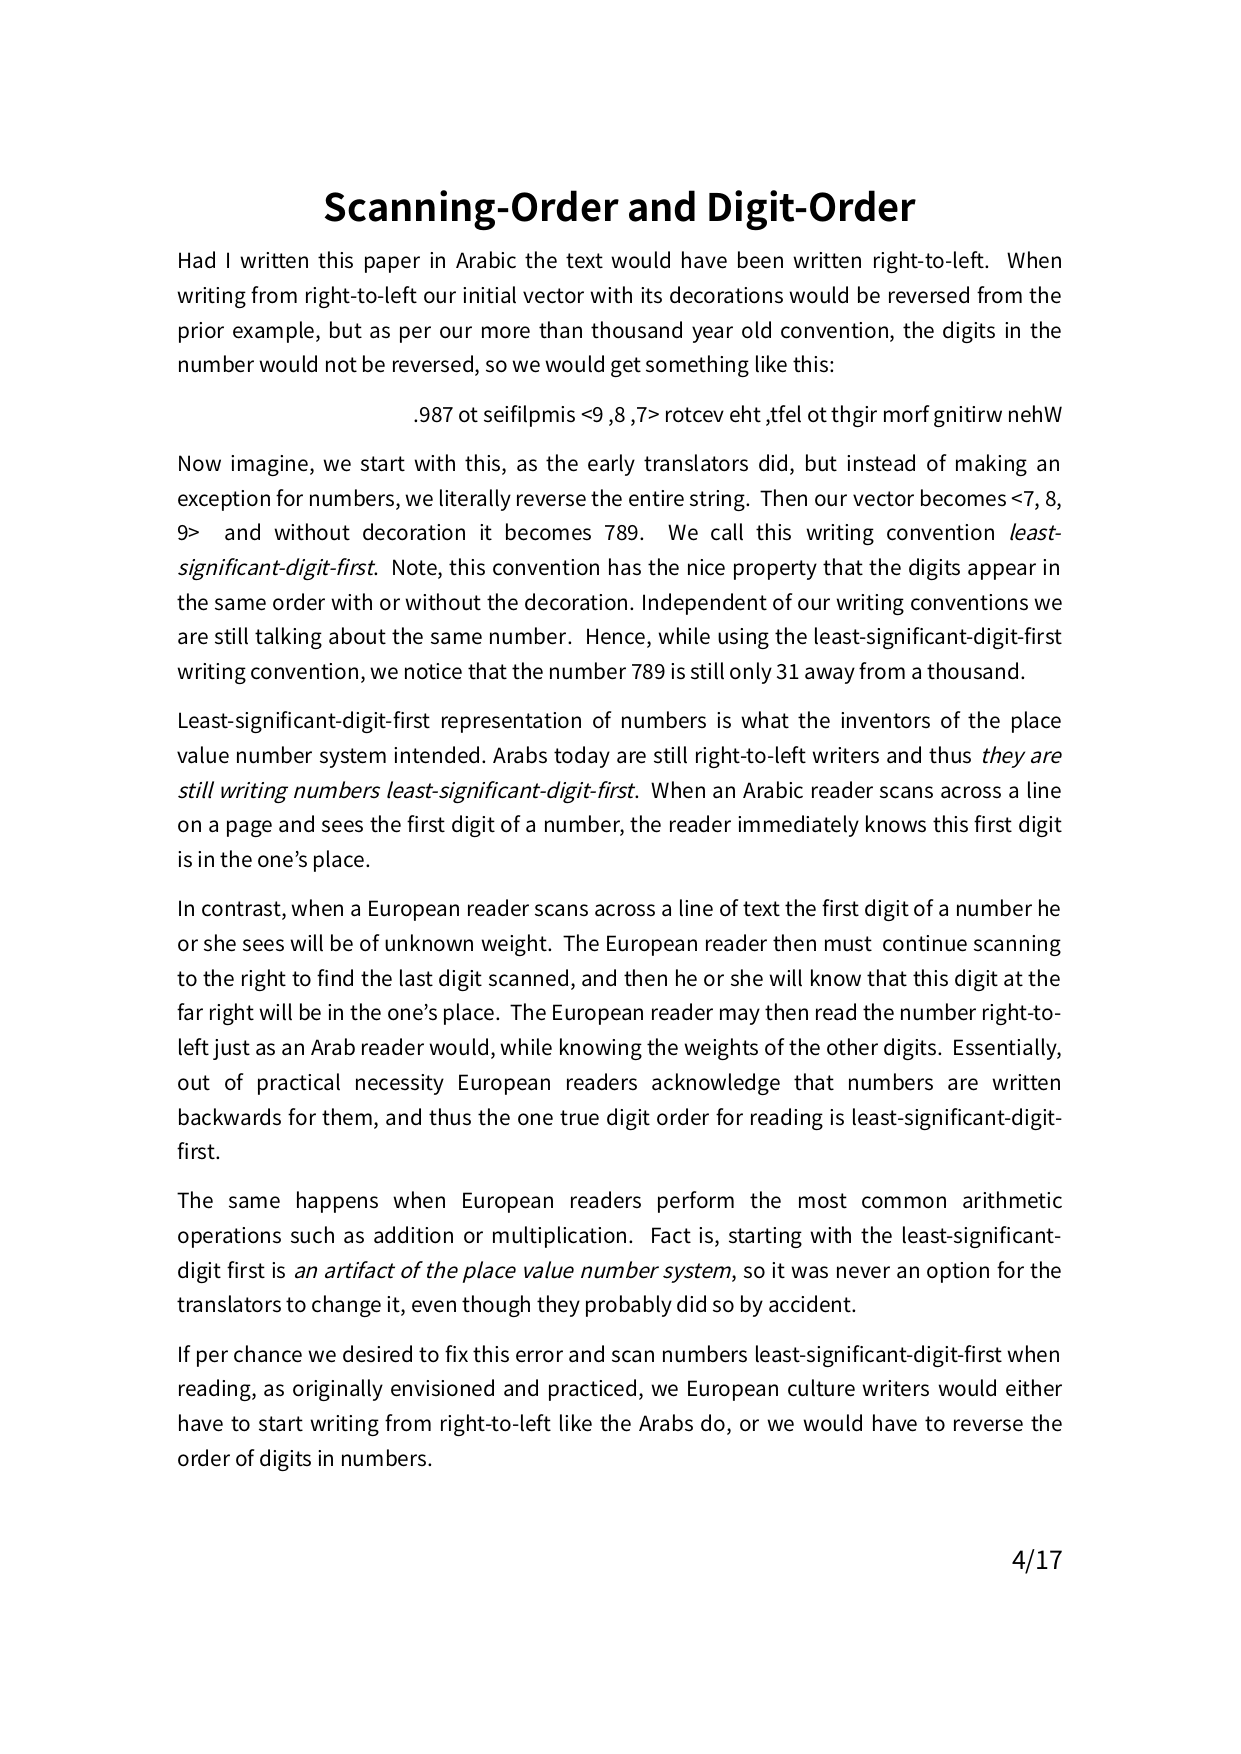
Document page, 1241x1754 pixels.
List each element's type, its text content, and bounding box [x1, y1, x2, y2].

text Had I written this paper in Arabic the text would have been written right-to-left. When writing from right-to-left our initial vector with its decorations would be reversed from the prior example, but as per our more than thousand year old convention, the digits in the number would not be reversed, so we would get something like this: [177, 244, 1063, 379]
text .987 ot seifilpmis <9 ,8 ,7> rotcev eht ,tfel ot thgir morf gnitirw nehW [177, 398, 1063, 428]
text If per chance we desired to fix this error and scan numbers least-significant-digit-first when reading, as originally envisioned and practiced, we European culture writers would either have to start writing from right-to-left like the Arabs do, or we would have to reverse the order of digits in numbers. [177, 1338, 1063, 1472]
subtitle Scanning-Order and Digit-Order [177, 177, 1063, 232]
text In contrast, when a European reader scans across a line of text the first digit of a number he or she sees will be of unknown weight. The European reader then must continue scanning to the right to find the last digit scanned, and then he or she will know that this digit at the far right will be in the one’s place. The European reader may then read the number right-to-left just as an Arab reader would, while knowing the weights of the other digits. Essentially, out of practical necessity European readers acknowledge that numbers are written backwards for them, and thus the one true digit order for reading is least-significant-digit-first. [177, 893, 1063, 1166]
text The same happens when European readers perform the most common arithmetic operations such as addition or multiplication. Fact is, starting with the least-significant-digit first is an artifact of the place value number system, so it was never an option for the translators to change it, even though they probably did so by accident. [177, 1185, 1063, 1319]
text Least-significant-digit-first representation of numbers is what the inventors of the place value number system intended. Arabs today are still right-to-left writers and thus they are still writing numbers least-significant-digit-first. When an Arabic reader scans across a line on a page and sees the first digit of a number, the reader immediately knows this first digit is in the one’s place. [177, 704, 1063, 873]
text Now imagine, we start with this, as the early translators did, but instead of making an exception for numbers, we literally reverse the entire string. Then our vector becomes <7, 8, 9> and without decoration it becomes 789. We call this writing convention least-significant-digit-first. Note, this convention has the nice property that the digits appear in the same order with or without the decoration. Independent of our writing conventions we are still talking about the same number. Hence, while using the least-significant-digit-first writing convention, we notice that the number 789 is still only 31 away from a thousand. [177, 447, 1063, 686]
